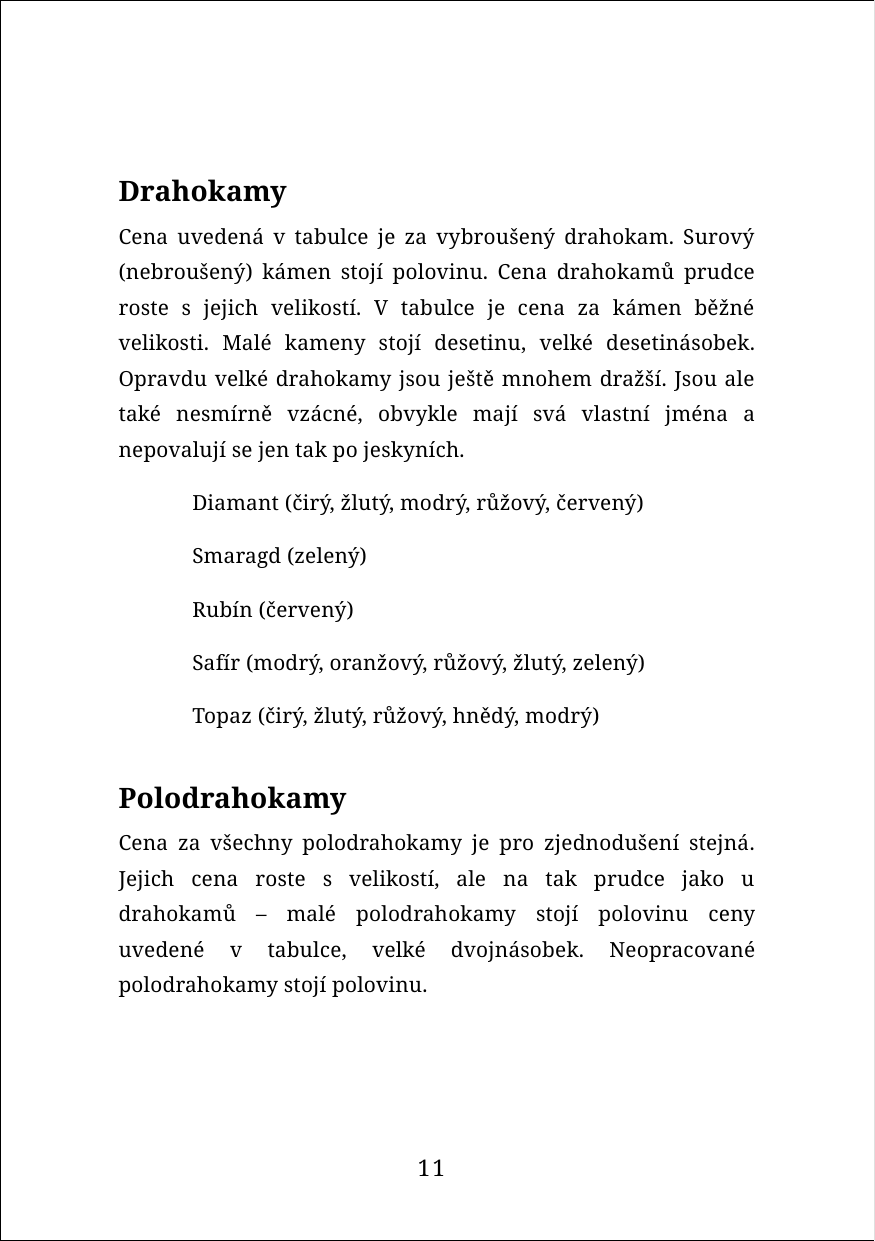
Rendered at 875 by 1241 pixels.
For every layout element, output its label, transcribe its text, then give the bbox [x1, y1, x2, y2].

text Smaragd (zelený) [192, 541, 756, 570]
subtitle Drahokamy [118, 172, 756, 210]
text Diamant (čirý, žlutý, modrý, růžový, červený) [192, 488, 756, 517]
text Rubín (červený) [192, 595, 756, 623]
subtitle Polodrahokamy [118, 778, 756, 816]
text Safír (modrý, oranžový, růžový, žlutý, zelený) [192, 648, 756, 676]
text Cena uvedená v tabulce je za vybroušený drahokam. Surový (nebroušený) kámen stojí polovinu. Cena drahokamů prudce roste s jejich velikostí. V tabulce je cena za kámen běžné velikosti. Malé kameny stojí desetinu, velké desetinásobek. Opravdu velké drahokamy jsou ještě mnohem dražší. Jsou ale také nesmírně vzácné, obvykle mají svá vlastní jména a nepovalují se jen tak po jeskyních. [118, 222, 756, 463]
text Cena za všechny polodrahokamy je pro zjednodušení stejná. Jejich cena roste s velikostí, ale na tak prudce jako u drahokamů – malé polodrahokamy stojí polovinu ceny uvedené v tabulce, velké dvojnásobek. Neopracované polodrahokamy stojí polovinu. [118, 828, 756, 999]
text Topaz (čirý, žlutý, růžový, hnědý, modrý) [192, 701, 756, 729]
